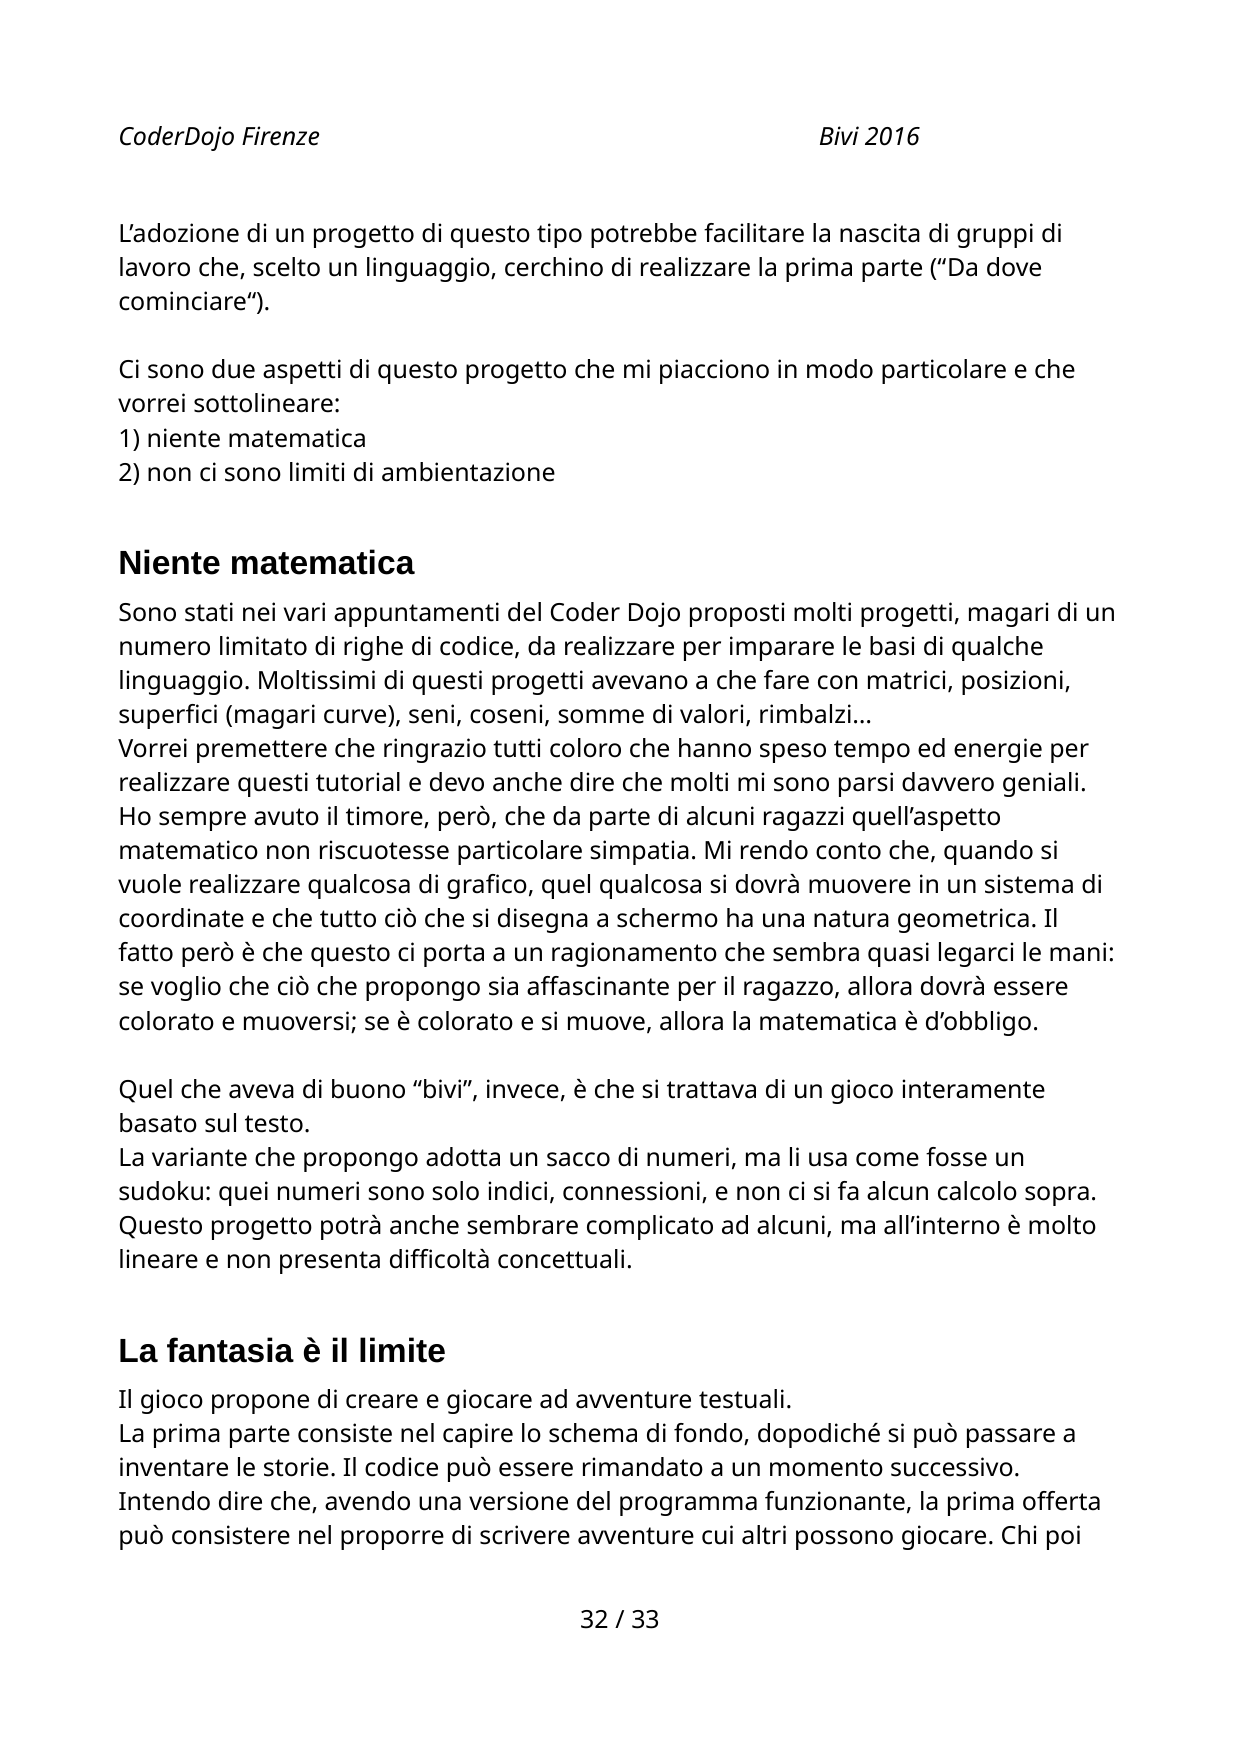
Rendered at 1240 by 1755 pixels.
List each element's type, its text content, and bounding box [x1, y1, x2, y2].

subtitle La fantasia è il limite [118, 1331, 1121, 1369]
text L’adozione di un progetto di questo tipo potrebbe facilitare la nascita di gruppi di lavoro che, scelto un linguaggio, cerchino di realizzare la prima parte (“Da dove cominciare“). [118, 216, 1121, 318]
text Sono stati nei vari appuntamenti del Coder Dojo proposti molti progetti, magari di un numero limitato di righe di codice, da realizzare per imparare le basi di qualche linguaggio. Moltissimi di questi progetti avevano a che fare con matrici, posizioni, superfici (magari curve), seni, coseni, somme di valori, rimbalzi… [118, 594, 1121, 731]
text Quel che aveva di buono “bivi”, invece, è che si trattava di un gioco interamente basato sul testo. [118, 1071, 1121, 1139]
text Il gioco propone di creare e giocare ad avventure testuali. [118, 1382, 1121, 1416]
text La variante che propongo adotta un sacco di numeri, ma li usa come fosse un sudoku: quei numeri sono solo indici, connessioni, e non ci si fa alcun calcolo sopra. [118, 1139, 1121, 1207]
text Ci sono due aspetti di questo progetto che mi piacciono in modo particolare e che vorrei sottolineare: [118, 352, 1121, 420]
text 1) niente matematica [118, 420, 1121, 454]
text Questo progetto potrà anche sembrare complicato ad alcuni, ma all’interno è molto lineare e non presenta difficoltà concettuali. [118, 1207, 1121, 1276]
text La prima parte consiste nel capire lo schema di fondo, dopodiché si può passare a inventare le storie. Il codice può essere rimandato a un momento successivo. [118, 1416, 1121, 1484]
text Vorrei premettere che ringrazio tutti coloro che hanno speso tempo ed energie per realizzare questi tutorial e devo anche dire che molti mi sono parsi davvero geniali. Ho sempre avuto il timore, però, che da parte di alcuni ragazzi quell’aspetto matematico non riscuotesse particolare simpatia. Mi rendo conto che, quando si vuole realizzare qualcosa di grafico, quel qualcosa si dovrà muovere in un sistema di coordinate e che tutto ciò che si disegna a schermo ha una natura geometrica. Il fatto però è che questo ci porta a un ragionamento che sembra quasi legarci le mani: se voglio che ciò che propongo sia affascinante per il ragazzo, allora dovrà essere colorato e muoversi; se è colorato e si muove, allora la matematica è d’obbligo. [118, 731, 1121, 1037]
subtitle Niente matematica [118, 543, 1121, 582]
text Intendo dire che, avendo una versione del programma funzionante, la prima offerta può consistere nel proporre di scrivere avventure cui altri possono giocare. Chi poi [118, 1484, 1121, 1552]
text 2) non ci sono limiti di ambientazione [118, 454, 1121, 488]
